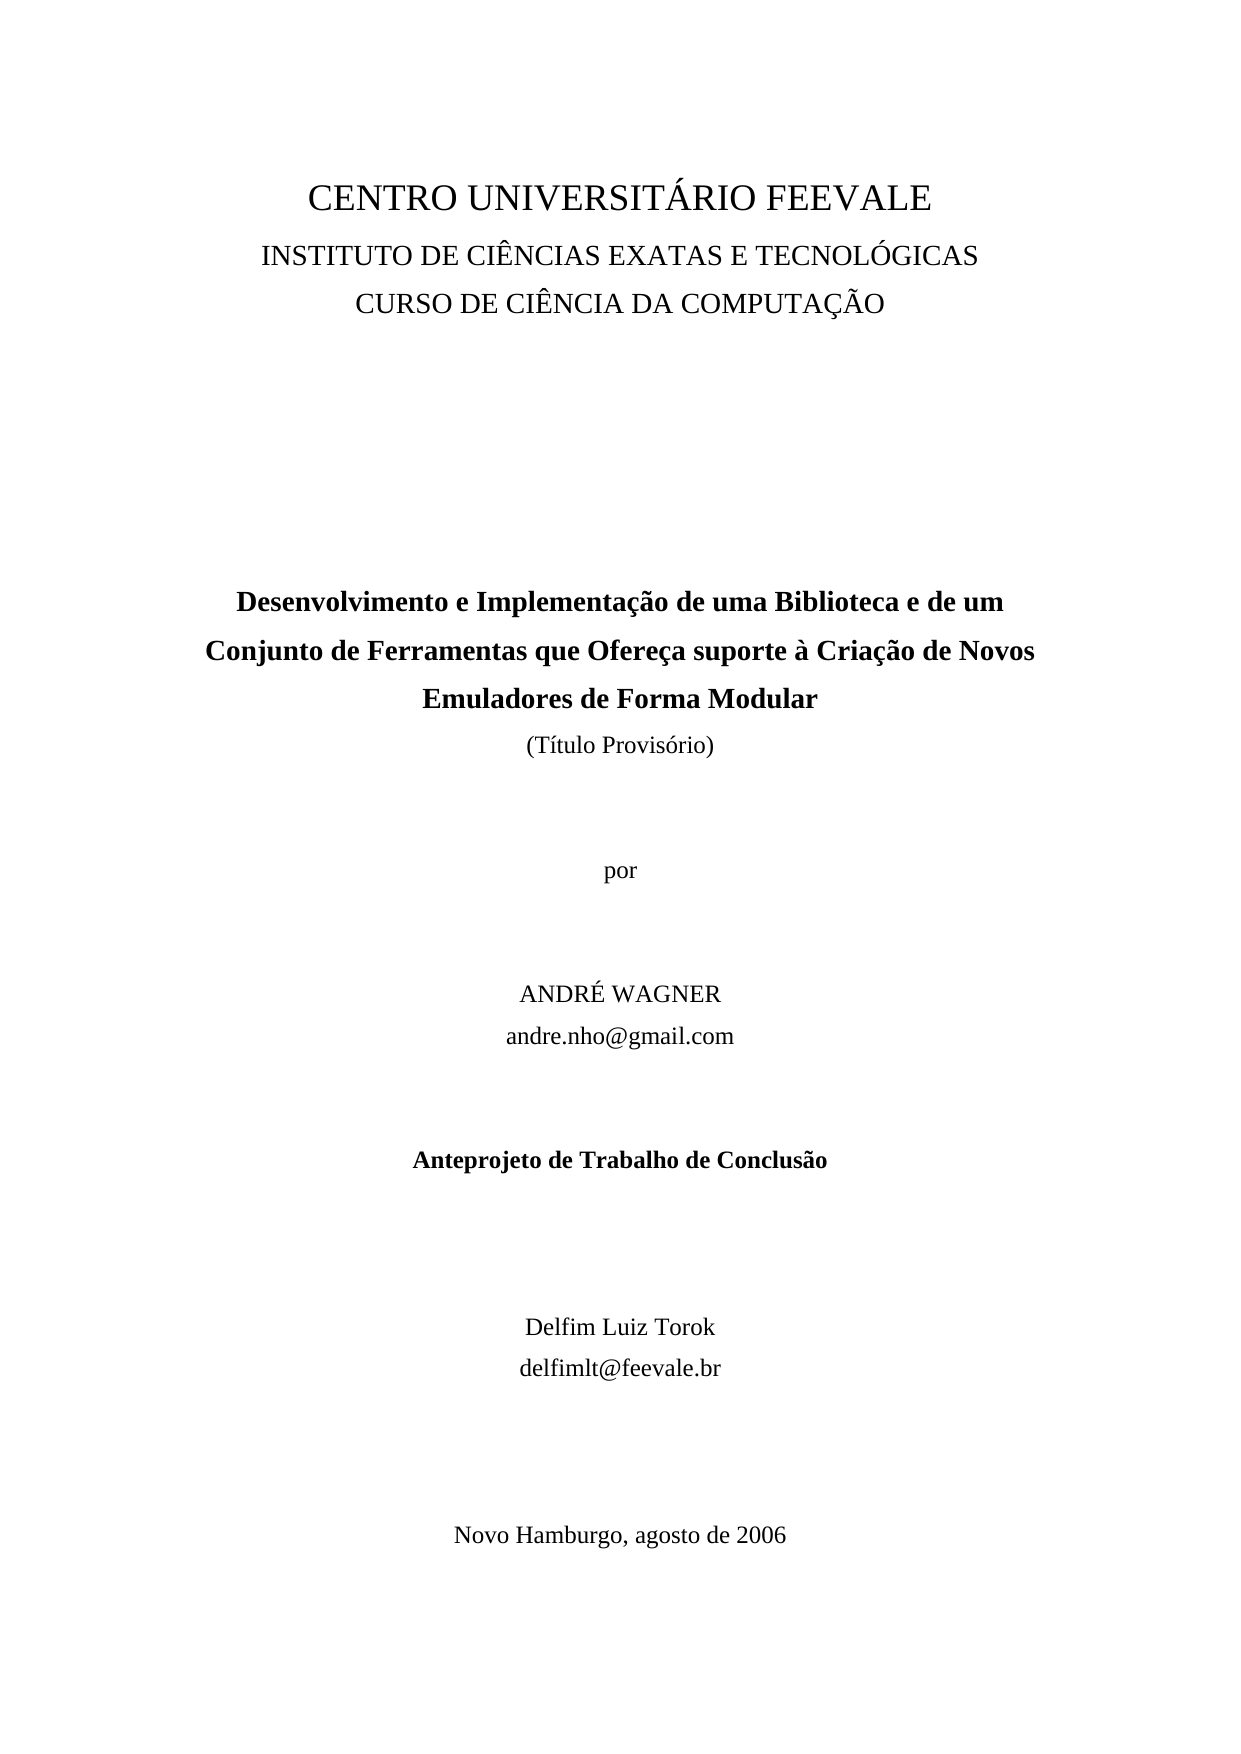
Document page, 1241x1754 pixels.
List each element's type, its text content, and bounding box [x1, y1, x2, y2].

text ANDRÉ WAGNER [177, 980, 1063, 1008]
text (Título Provisório) [177, 731, 1063, 759]
text Novo Hamburgo, agosto de 2006 [177, 1521, 1063, 1548]
text delfimlt@feevale.br [177, 1354, 1063, 1382]
subtitle INSTITUTO DE CIÊNCIAS EXATAS E TECNOLÓGICAS [177, 239, 1063, 272]
subtitle CURSO DE CIÊNCIA DA COMPUTAÇÃO [177, 288, 1063, 320]
text Delfim Luiz Torok [177, 1313, 1063, 1341]
text andre.nho@gmail.com [177, 1022, 1063, 1050]
text por [177, 856, 1063, 883]
title CENTRO UNIVERSITÁRIO FEEVALE [177, 177, 1063, 219]
subtitle Anteprojeto de Trabalho de Conclusão [177, 1147, 1063, 1174]
subtitle Desenvolvimento e Implementação de uma Biblioteca e de um Conjunto de Ferramentas que Ofereça suporte à Criação de Novos Emuladores de Forma Modular [177, 586, 1063, 715]
